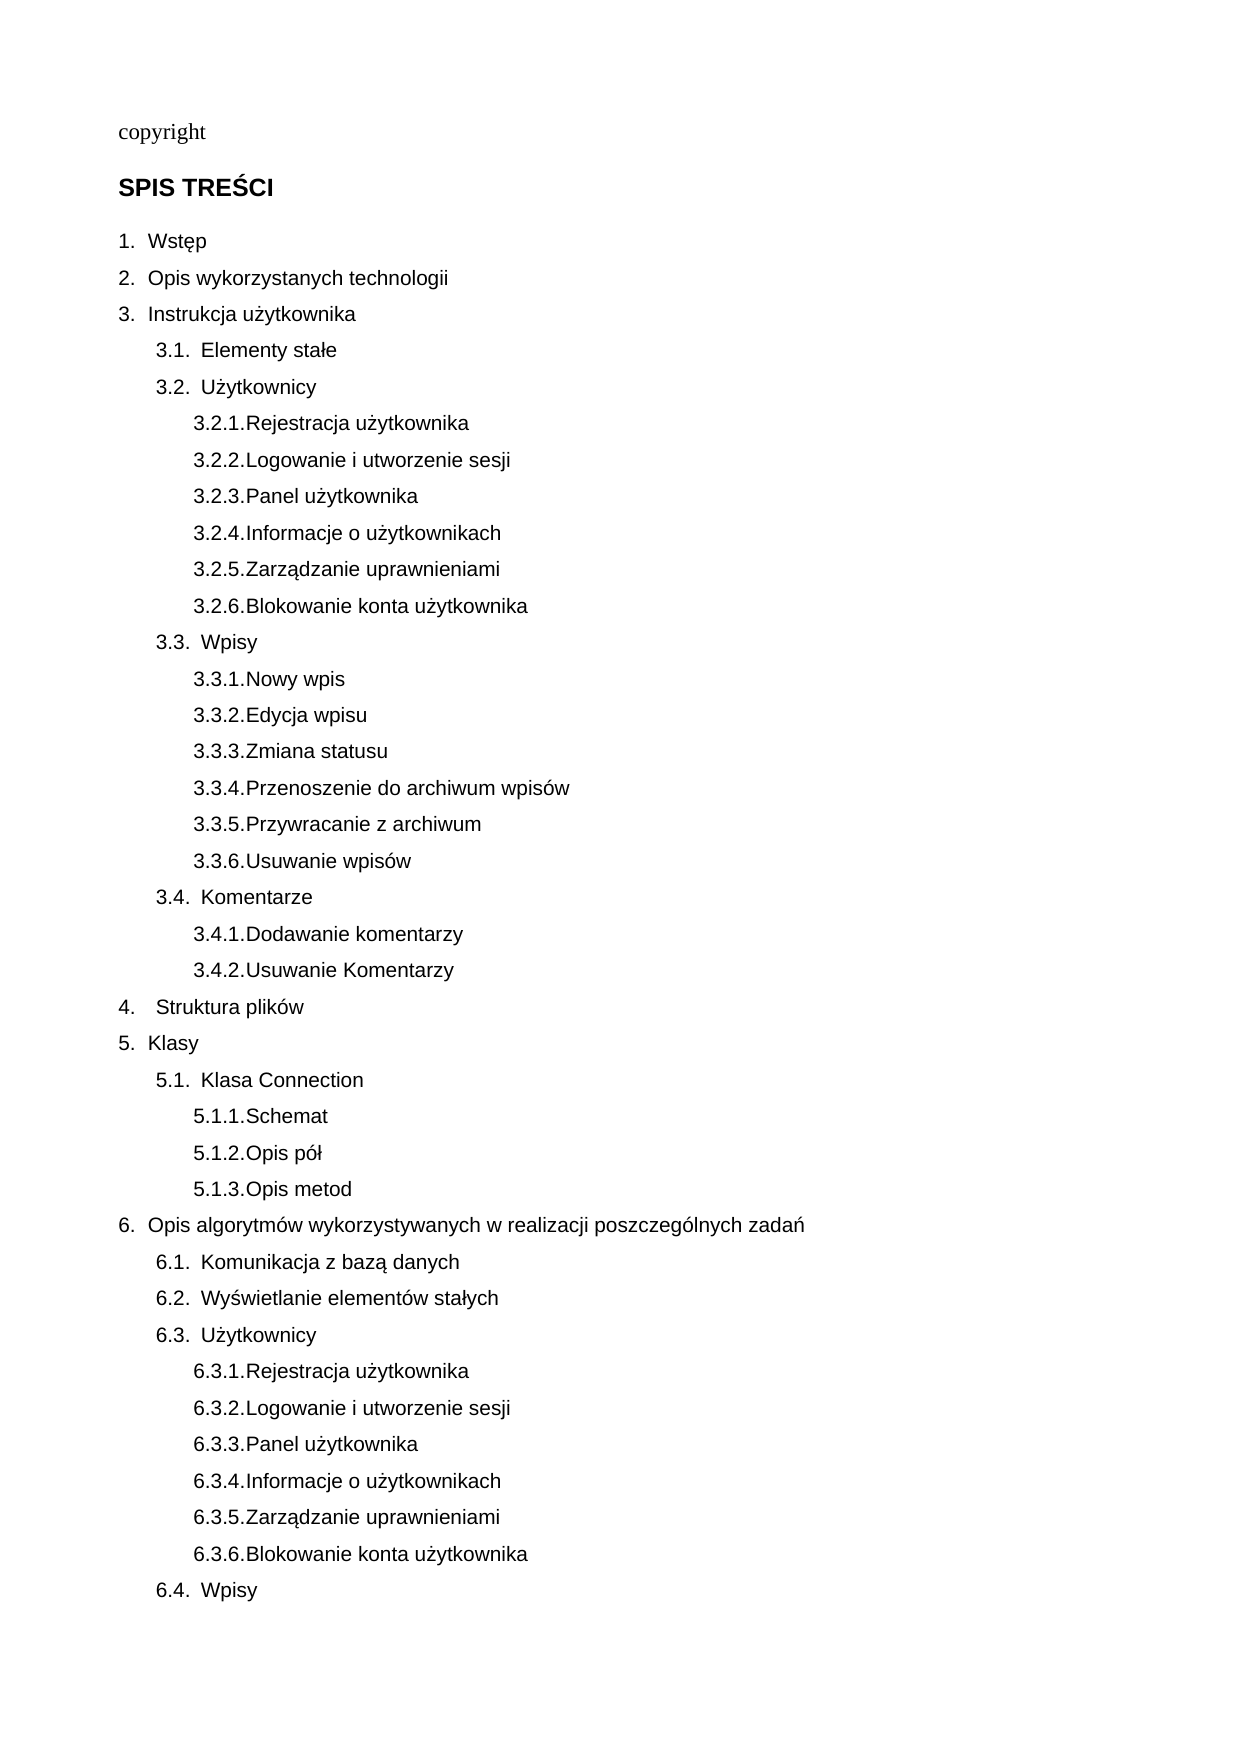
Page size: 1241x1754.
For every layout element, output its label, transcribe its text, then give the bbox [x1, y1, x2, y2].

table_cell Zarządzanie uprawnieniami [107, 1505, 930, 1541]
table_header [930, 229, 1074, 265]
table_cell [930, 1250, 1074, 1286]
table_cell Logowanie i utworzenie sesji [107, 1396, 930, 1432]
table_cell Użytkownicy [107, 375, 930, 411]
table_cell Logowanie i utworzenie sesji [107, 448, 930, 484]
table_cell [930, 1104, 1074, 1140]
table_cell [930, 1469, 1074, 1505]
table_cell Zmiana statusu [107, 739, 930, 776]
table_header Wstęp [107, 229, 930, 265]
table_cell Panel użytkownika [107, 484, 930, 521]
table_cell [930, 630, 1074, 666]
table_cell [930, 1140, 1074, 1177]
table_cell [930, 521, 1074, 557]
table_cell [930, 922, 1074, 958]
table_cell Zarządzanie uprawnieniami [107, 557, 930, 593]
table_cell [930, 1286, 1074, 1323]
table_cell Blokowanie konta użytkownika [107, 1541, 930, 1578]
table_cell Dodawanie komentarzy [107, 922, 930, 958]
table_cell Usuwanie Komentarzy [107, 958, 930, 994]
table_cell Klasy [107, 1031, 930, 1067]
subtitle Spis treści [118, 173, 1122, 202]
table_cell [930, 484, 1074, 521]
table_cell [930, 1031, 1074, 1067]
table_cell [930, 557, 1074, 593]
table_cell Przywracanie z archiwum [107, 812, 930, 849]
table_cell [930, 995, 1074, 1031]
table_cell Struktura plików [107, 995, 930, 1031]
table_cell [930, 411, 1074, 448]
table_cell [930, 1177, 1074, 1213]
table_cell [930, 703, 1074, 739]
table_cell Opis pół [107, 1140, 930, 1177]
table_cell Nowy wpis [107, 666, 930, 703]
table_cell [930, 594, 1074, 630]
table_cell [930, 1432, 1074, 1468]
table_cell [930, 1213, 1074, 1250]
table_cell [930, 849, 1074, 885]
table_cell [930, 375, 1074, 411]
table_cell Instrukcja użytkownika [107, 302, 930, 338]
table_cell [930, 338, 1074, 375]
table_cell [930, 1323, 1074, 1359]
table_cell Rejestracja użytkownika [107, 1359, 930, 1396]
table_cell [930, 1068, 1074, 1104]
text copyright [118, 118, 1122, 144]
table_cell Usuwanie wpisów [107, 849, 930, 885]
table_cell Komentarze [107, 885, 930, 922]
table_cell [930, 885, 1074, 922]
table_cell Wpisy [107, 1578, 930, 1614]
table_cell Opis metod [107, 1177, 930, 1213]
table_cell [930, 265, 1074, 302]
table_cell [930, 812, 1074, 849]
table_cell Elementy stałe [107, 338, 930, 375]
table_cell Wpisy [107, 630, 930, 666]
table_cell Schemat [107, 1104, 930, 1140]
table_cell Informacje o użytkownikach [107, 1469, 930, 1505]
table_cell [930, 1359, 1074, 1396]
table_cell Klasa Connection [107, 1068, 930, 1104]
table_cell Informacje o użytkownikach [107, 521, 930, 557]
table_cell Wyświetlanie elementów stałych [107, 1286, 930, 1323]
table_cell Przenoszenie do archiwum wpisów [107, 776, 930, 812]
table_cell Komunikacja z bazą danych [107, 1250, 930, 1286]
table_cell Opis algorytmów wykorzystywanych w realizacji poszczególnych zadań [107, 1213, 930, 1250]
table_cell [930, 448, 1074, 484]
table_cell [930, 958, 1074, 994]
table_cell Blokowanie konta użytkownika [107, 594, 930, 630]
table_cell Użytkownicy [107, 1323, 930, 1359]
table_cell [930, 739, 1074, 776]
table_cell Rejestracja użytkownika [107, 411, 930, 448]
table_cell [930, 1396, 1074, 1432]
table_cell [930, 1505, 1074, 1541]
table_cell [930, 302, 1074, 338]
table_cell [930, 1541, 1074, 1578]
table_cell Panel użytkownika [107, 1432, 930, 1468]
table_cell Opis wykorzystanych technologii [107, 265, 930, 302]
table_cell [930, 776, 1074, 812]
table_cell Edycja wpisu [107, 703, 930, 739]
table_cell [930, 666, 1074, 703]
table_cell [930, 1578, 1074, 1614]
